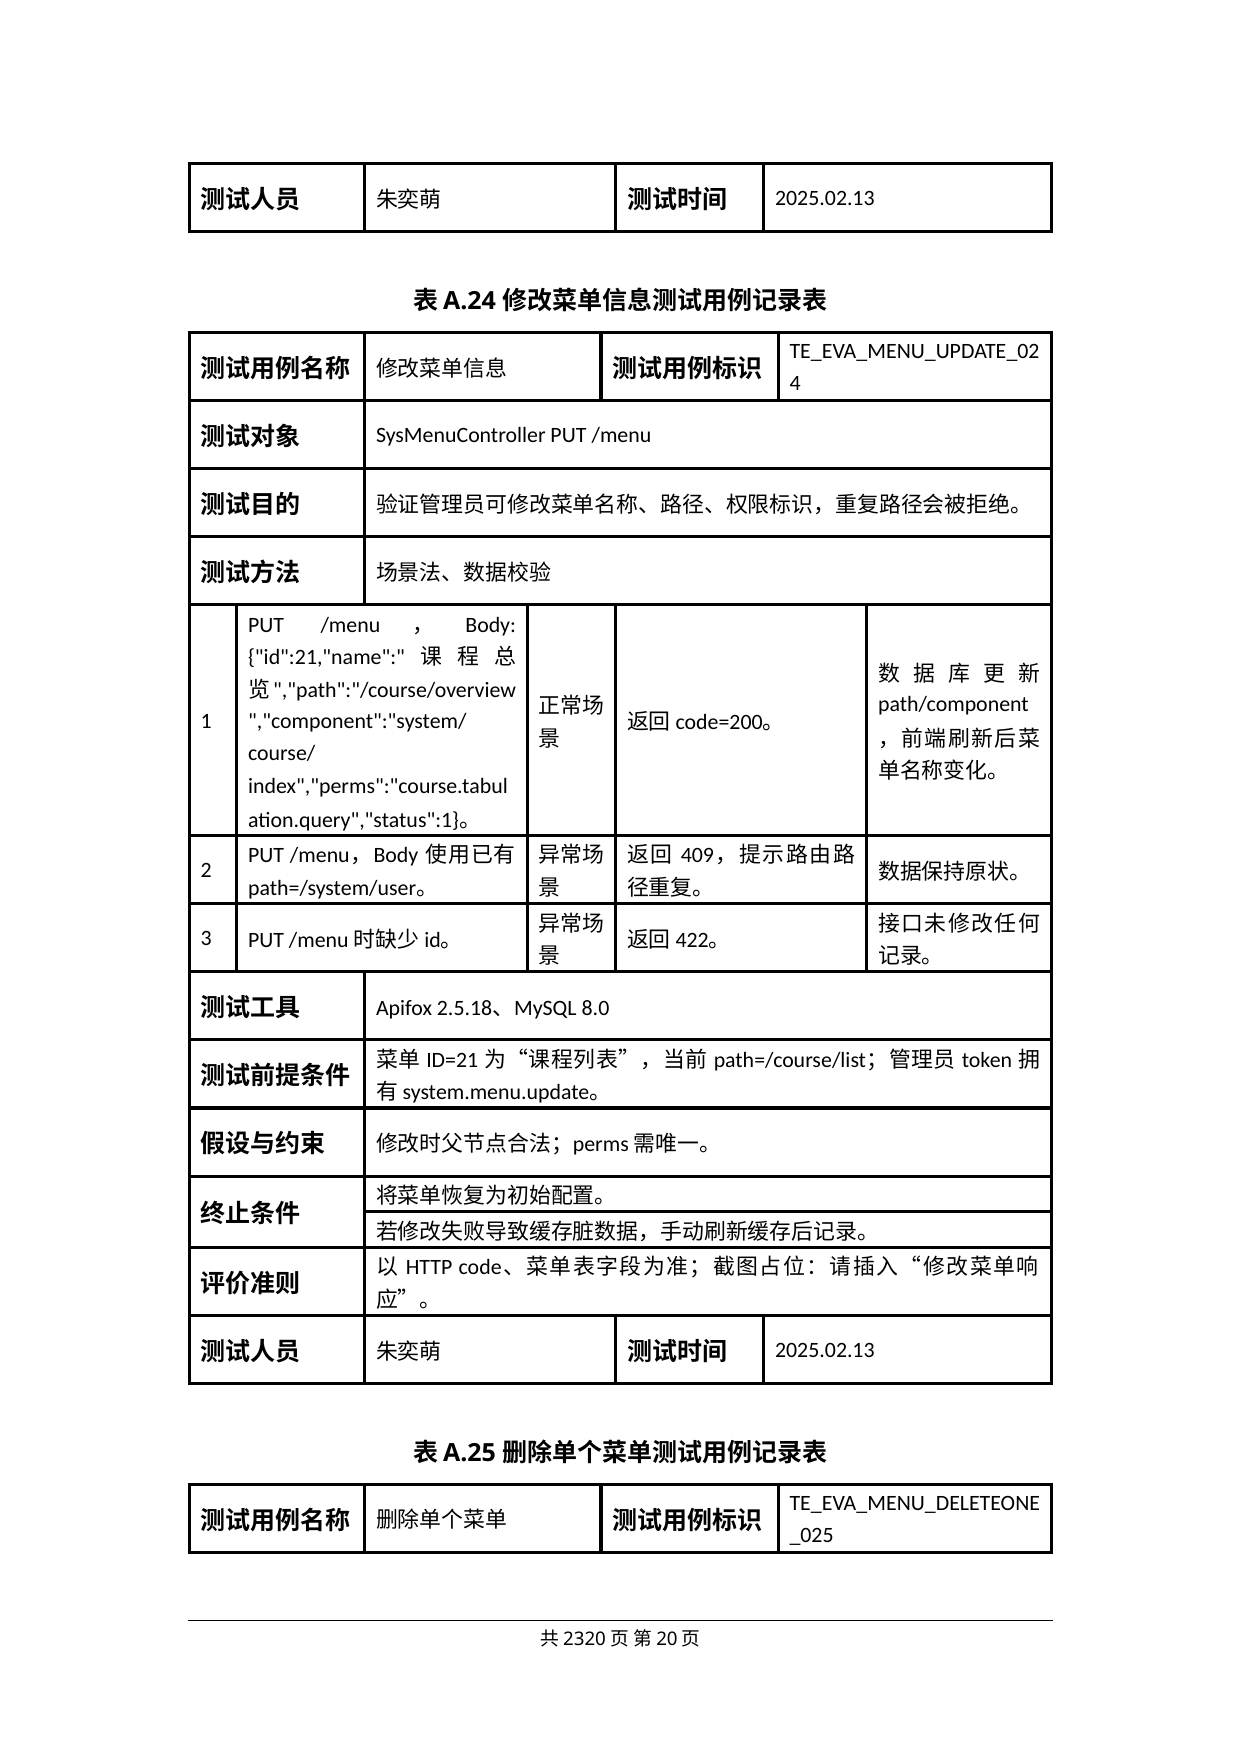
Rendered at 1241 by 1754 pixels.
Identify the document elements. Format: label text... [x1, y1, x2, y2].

table_header 测试用例名称 [191, 1486, 363, 1551]
text 表A.24 修改菜单信息测试用例记录表 [187, 266, 1053, 331]
table_cell 数据保持原状。 [868, 837, 1050, 902]
table_header 测试用例标识 [603, 1486, 777, 1551]
table_cell 测试目的 [191, 470, 363, 535]
text 表A.25 删除单个菜单测试用例记录表 [187, 1418, 1053, 1483]
table_cell 验证管理员可修改菜单名称、路径、权限标识，重复路径会被拒绝。 [366, 470, 1050, 535]
table_cell 异常场景 [529, 905, 614, 970]
table_cell 测试前提条件 [191, 1041, 363, 1106]
table_cell 测试人员 [191, 165, 363, 230]
table_cell 测试对象 [191, 402, 363, 467]
table_cell 测试人员 [191, 1317, 363, 1382]
table_cell SysMenuController PUT /menu [366, 402, 1050, 467]
table_cell 返回 code=200。 [617, 606, 865, 834]
table_cell 以 HTTP code、菜单表字段为准；截图占位：请插入“修改菜单响应”。 [366, 1249, 1050, 1314]
table_cell 返回 409，提示路由路径重复。 [617, 837, 865, 902]
table_cell 3 [191, 905, 235, 970]
table_header 删除单个菜单 [366, 1486, 599, 1551]
table_cell 测试时间 [617, 165, 762, 230]
table_cell 菜单 ID=21 为“课程列表”，当前 path=/course/list；管理员 token 拥有 system.menu.update。 [366, 1041, 1050, 1106]
table_cell 数据库更新 path/component，前端刷新后菜单名称变化。 [868, 606, 1050, 834]
table_cell Apifox 2.5.18、MySQL 8.0 [366, 973, 1050, 1038]
table_cell 评价准则 [191, 1249, 363, 1314]
table_cell 2025.02.13 [765, 165, 1050, 230]
table_cell 正常场景 [529, 606, 614, 834]
table_cell 测试方法 [191, 538, 363, 603]
table_header 测试用例名称 [191, 334, 363, 399]
table_cell PUT /menu，Body:{"id":21,"name":"课程总览","path":"/course/overview","component":"system/course/index","perms":"course.tabulation.query","status":1}。 [238, 606, 526, 834]
table_header TE_EVA_MENU_DELETEONE_025 [780, 1486, 1050, 1551]
table_cell 假设与约束 [191, 1110, 363, 1174]
table_cell 2 [191, 837, 235, 902]
table_cell 场景法、数据校验 [366, 538, 1050, 603]
table_cell 终止条件 [191, 1178, 363, 1246]
table_cell 朱奕萌 [366, 1317, 614, 1382]
table_header 测试用例标识 [603, 334, 777, 399]
table_cell 将菜单恢复为初始配置。 [366, 1178, 1050, 1210]
table_cell 测试工具 [191, 973, 363, 1038]
table_cell PUT /menu，Body 使用已有 path=/system/user。 [238, 837, 526, 902]
table_cell 返回 422。 [617, 905, 865, 970]
table_cell 异常场景 [529, 837, 614, 902]
table_cell PUT /menu 时缺少 id。 [238, 905, 526, 970]
table_header TE_EVA_MENU_UPDATE_024 [780, 334, 1050, 399]
table_cell 1 [191, 606, 235, 834]
table_cell 2025.02.13 [765, 1317, 1050, 1382]
table_cell 若修改失败导致缓存脏数据，手动刷新缓存后记录。 [366, 1213, 1050, 1246]
table_header 修改菜单信息 [366, 334, 599, 399]
table_cell 朱奕萌 [366, 165, 614, 230]
table_cell 测试时间 [617, 1317, 762, 1382]
table_cell 修改时父节点合法；perms 需唯一。 [366, 1110, 1050, 1174]
table_cell 接口未修改任何记录。 [868, 905, 1050, 970]
